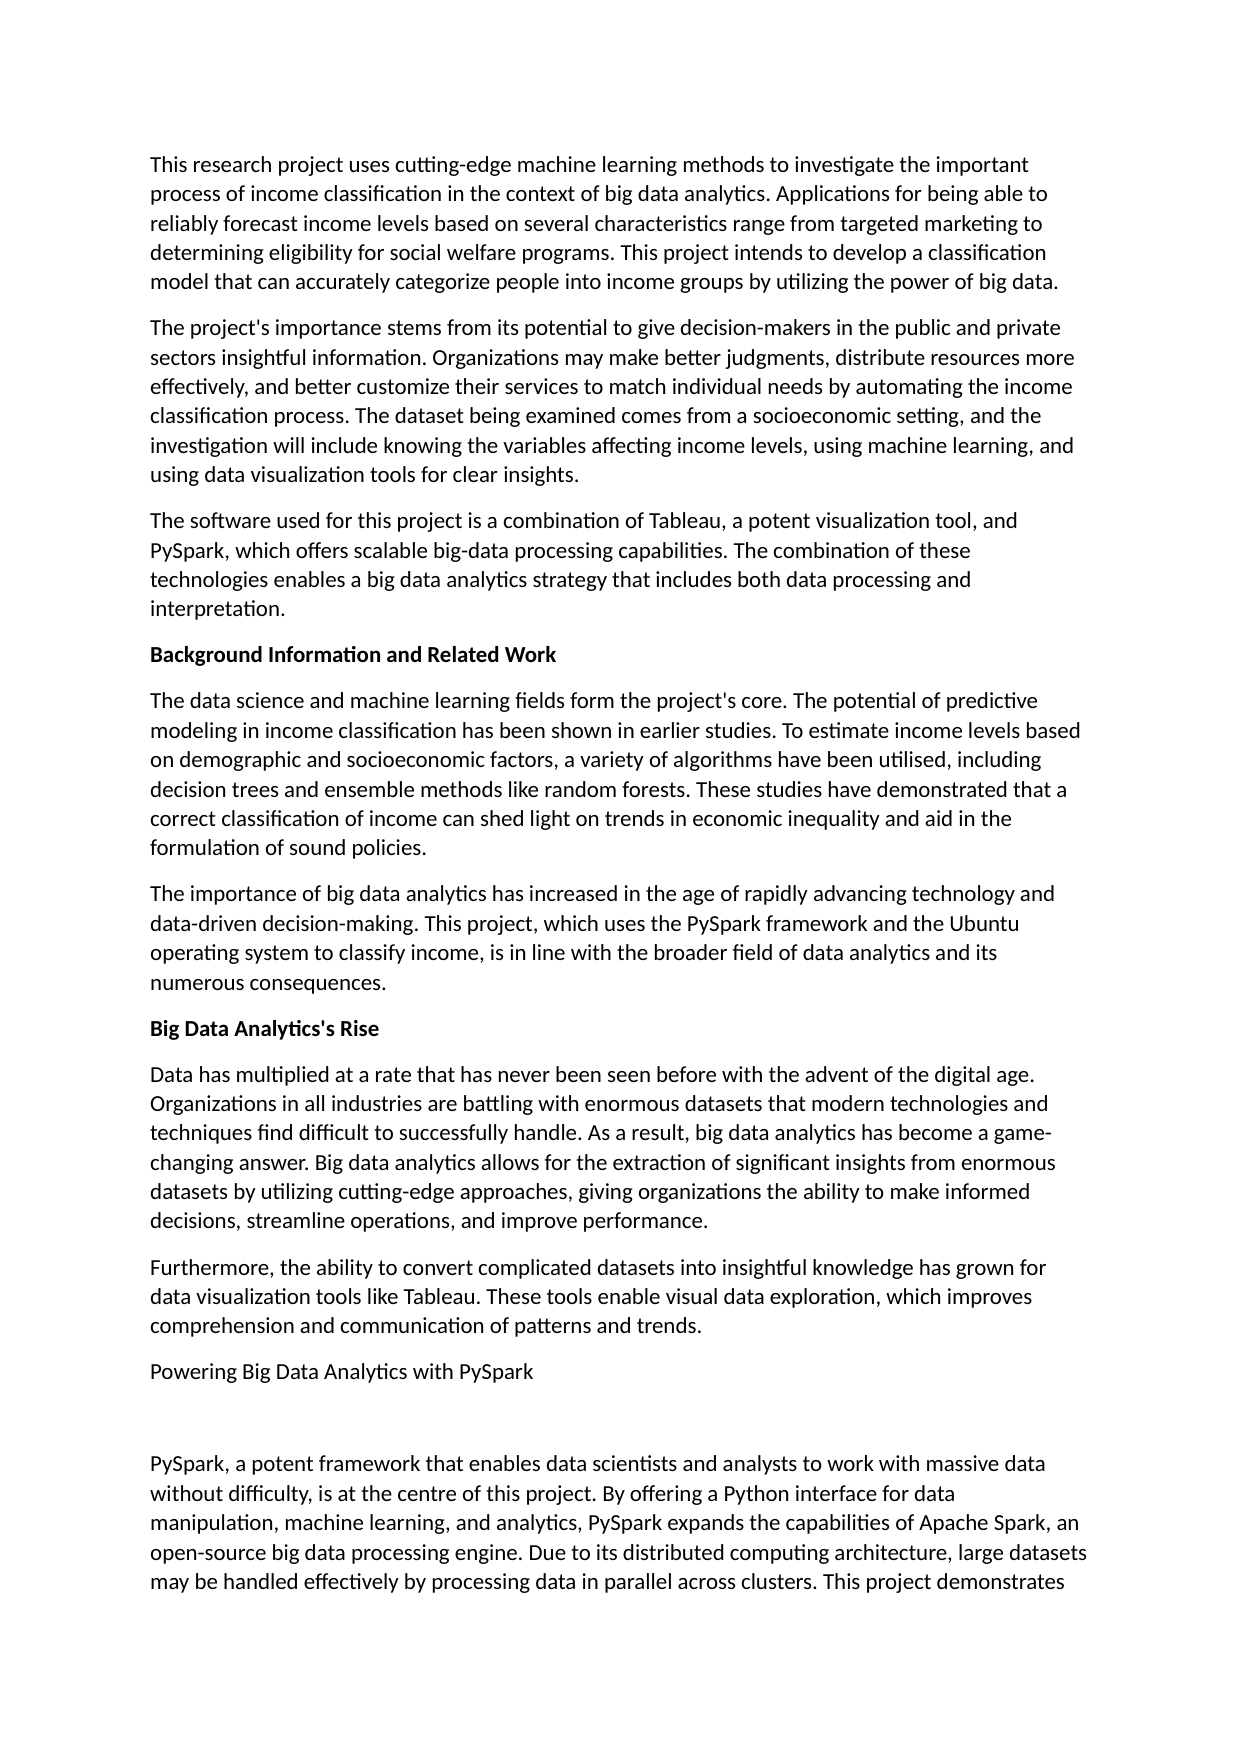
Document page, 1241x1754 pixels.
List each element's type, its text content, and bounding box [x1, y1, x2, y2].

text The software used for this project is a combination of Tableau, a potent visualization tool, and PySpark, which offers scalable big-data processing capabilities. The combination of these technologies enables a big data analytics strategy that includes both data processing and interpretation. [150, 506, 1090, 623]
text Furthermore, the ability to convert complicated datasets into insightful knowledge has grown for data visualization tools like Tableau. These tools enable visual data exploration, which improves comprehension and communication of patterns and trends. [150, 1253, 1090, 1339]
text The project's importance stems from its potential to give decision-makers in the public and private sectors insightful information. Organizations may make better judgments, distribute resources more effectively, and better customize their services to match individual needs by automating the income classification process. The dataset being examined comes from a socioeconomic setting, and the investigation will include knowing the variables affecting income levels, using machine learning, and using data visualization tools for clear insights. [150, 313, 1090, 488]
text Background Information and Related Work [150, 641, 1090, 669]
text This research project uses cutting-edge machine learning methods to investigate the important process of income classification in the context of big data analytics. Applications for being able to reliably forecast income levels based on several characteristics range from targeted marketing to determining eligibility for social welfare programs. This project intends to develop a classification model that can accurately categorize people into income groups by utilizing the power of big data. [150, 150, 1090, 296]
text PySpark, a potent framework that enables data scientists and analysts to work with massive data without difficulty, is at the centre of this project. By offering a Python interface for data manipulation, machine learning, and analytics, PySpark expands the capabilities of Apache Spark, an open-source big data processing engine. Due to its distributed computing architecture, large datasets may be handled effectively by processing data in parallel across clusters. This project demonstrates [150, 1449, 1090, 1595]
text The data science and machine learning fields form the project's core. The potential of predictive modeling in income classification has been shown in earlier studies. To estimate income levels based on demographic and socioeconomic factors, a variety of algorithms have been utilised, including decision trees and ensemble methods like random forests. These studies have demonstrated that a correct classification of income can shed light on trends in economic inequality and aid in the formulation of sound policies. [150, 687, 1090, 862]
text The importance of big data analytics has increased in the age of rapidly advancing technology and data-driven decision-making. This project, which uses the PySpark framework and the Ubuntu operating system to classify income, is in line with the broader field of data analytics and its numerous consequences. [150, 879, 1090, 996]
text Data has multiplied at a rate that has never been seen before with the advent of the digital age. Organizations in all industries are battling with enormous datasets that modern technologies and techniques find difficult to successfully handle. As a result, big data analytics has become a game-changing answer. Big data analytics allows for the extraction of significant insights from enormous datasets by utilizing cutting-edge approaches, giving organizations the ability to make informed decisions, streamline operations, and improve performance. [150, 1060, 1090, 1235]
text Big Data Analytics's Rise [150, 1014, 1090, 1042]
text Powering Big Data Analytics with PySpark [150, 1357, 1090, 1386]
